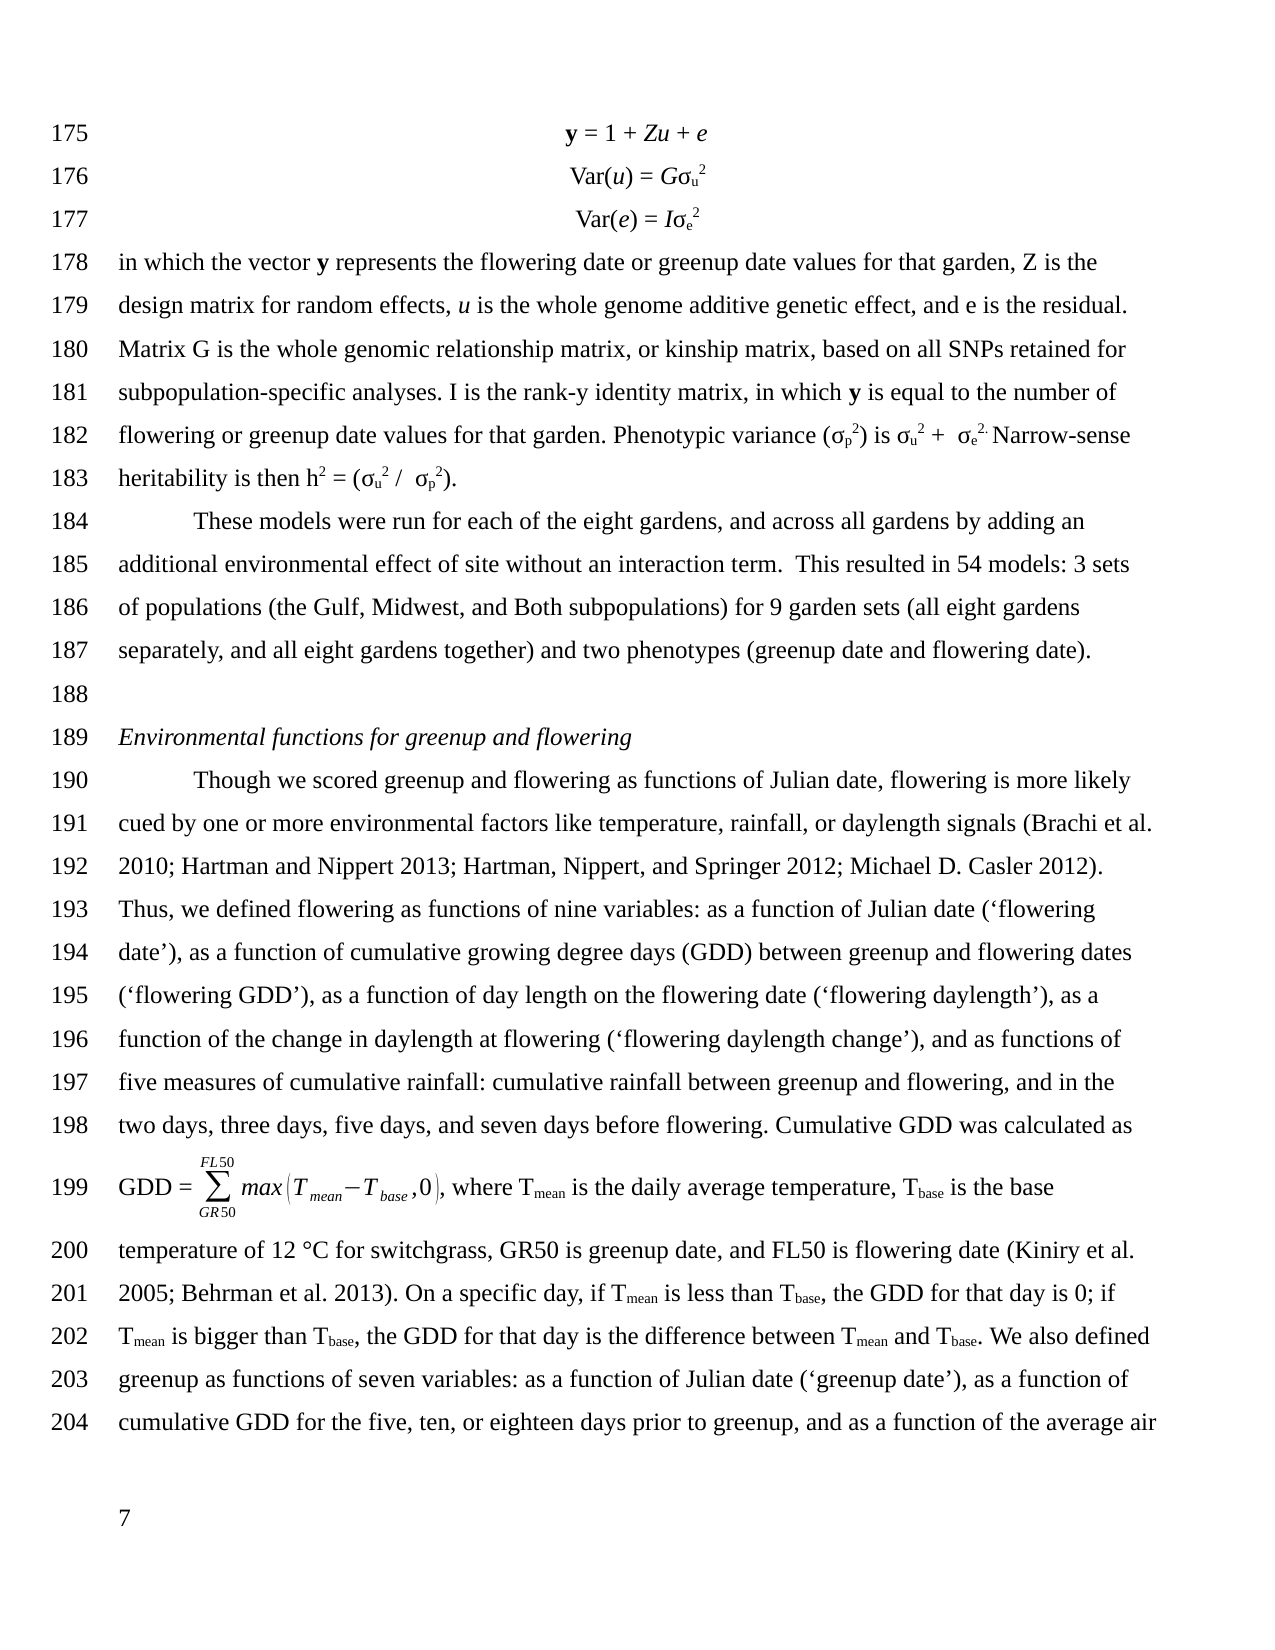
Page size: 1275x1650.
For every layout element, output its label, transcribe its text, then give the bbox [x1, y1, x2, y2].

text Though we scored greenup and flowering as functions of Julian date, flowering is more likely cued by one or more environmental factors like temperature, rainfall, or daylength signals (Brachi et al. 2010; Hartman and Nippert 2013; Hartman, Nippert, and Springer 2012; Michael D. Casler 2012). Thus, we defined flowering as functions of nine variables: as a function of Julian date (‘flowering date’), as a function of cumulative growing degree days (GDD) between greenup and flowering dates (‘flowering GDD’), as a function of day length on the flowering date (‘flowering daylength’), as a function of the change in daylength at flowering (‘flowering daylength change’), and as functions of five measures of cumulative rainfall: cumulative rainfall between greenup and flowering, and in the two days, three days, five days, and seven days before flowering. Cumulative GDD was calculated as GDD = , where Tmean is the daily average temperature, Tbase is the base temperature of 12 °C for switchgrass, GR50 is greenup date, and FL50 is flowering date (Kiniry et al. 2005; Behrman et al. 2013). On a specific day, if Tmean is less than Tbase, the GDD for that day is 0; if Tmean is bigger than Tbase, the GDD for that day is the difference between Tmean and Tbase. We also defined greenup as functions of seven variables: as a function of Julian date (‘greenup date’), as a function of cumulative GDD for the five, ten, or eighteen days prior to greenup, and as a function of the average air temperature for the five, ten, or eighteen days prior to greenup. These phenotypic values were defined separately for each genotype at each common garden. For example, a genotype at the TX2 garden that flowered on the longest day of the year would be assigned a flowering daylength phenotype equivalent to the daylength at TX2 on the longest day of the year, while the same genotype flowering on the longest day of the year at MI would be assigned a flowering daylength phenotype equivalent to the daylength at MI on the longest day of the year. [118, 765, 1157, 1436]
text Var(u) = Gσu2 [118, 161, 1157, 190]
text in which the vector y represents the flowering date or greenup date values for that garden, Z is the design matrix for random effects, u is the whole genome additive genetic effect, and e is the residual. Matrix G is the whole genomic relationship matrix, or kinship matrix, based on all SNPs retained for subpopulation-specific analyses. I is the rank-y identity matrix, in which y is equal to the number of flowering or greenup date values for that garden. Phenotypic variance (σp2) is σu2 + σe2. Narrow-sense heritability is then h2 = (σu2 / σp2). [118, 247, 1157, 492]
text Environmental functions for greenup and flowering [118, 722, 1157, 751]
text y = 1 + Zu + e [118, 118, 1157, 147]
text These models were run for each of the eight gardens, and across all gardens by adding an additional environmental effect of site without an interaction term. This resulted in 54 models: 3 sets of populations (the Gulf, Midwest, and Both subpopulations) for 9 garden sets (all eight gardens separately, and all eight gardens together) and two phenotypes (greenup date and flowering date). [118, 506, 1157, 664]
text Var(e) = Iσe2 [118, 204, 1157, 233]
